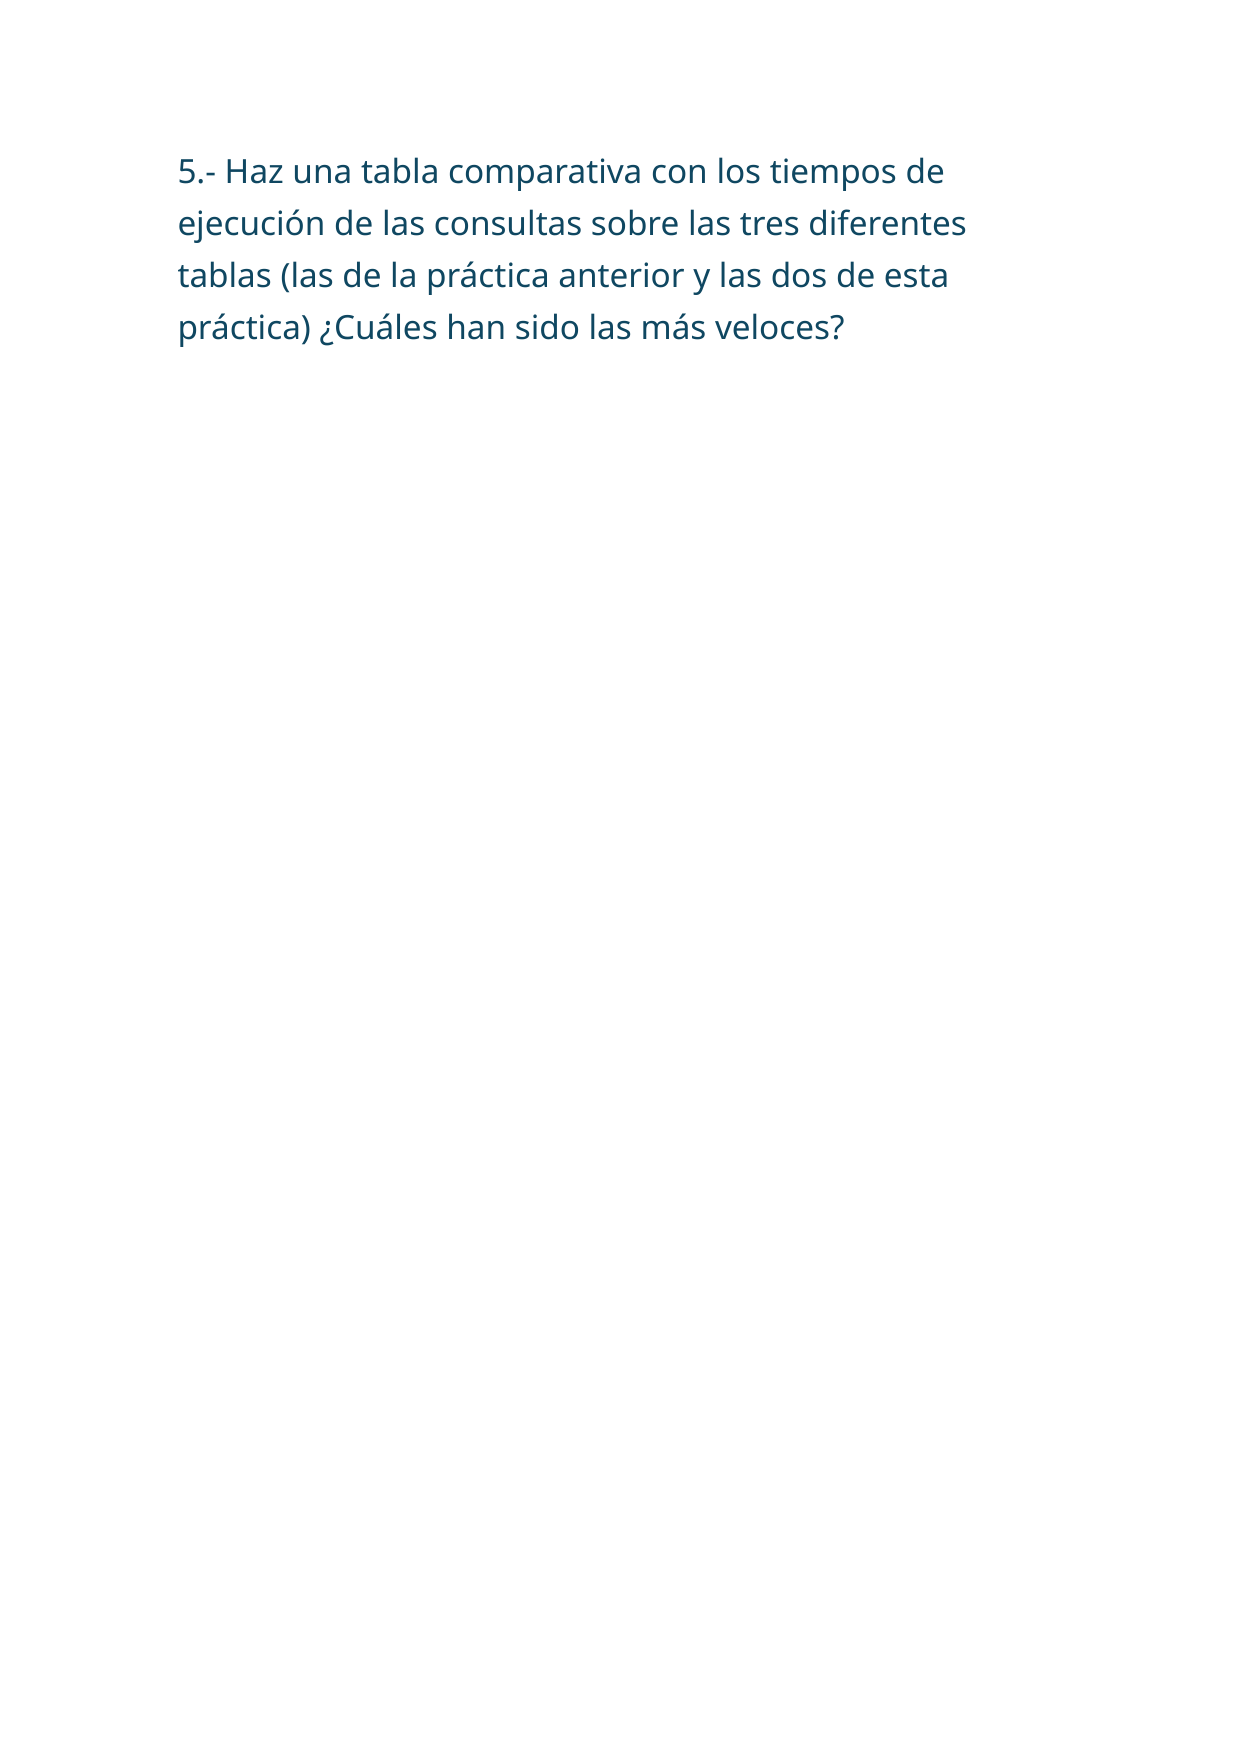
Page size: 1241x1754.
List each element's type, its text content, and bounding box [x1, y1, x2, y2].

subtitle 5.- Haz una tabla comparativa con los tiempos de ejecución de las consultas sobre las tres diferentes tablas (las de la práctica anterior y las dos de esta práctica) ¿Cuáles han sido las más veloces? [177, 148, 1063, 349]
